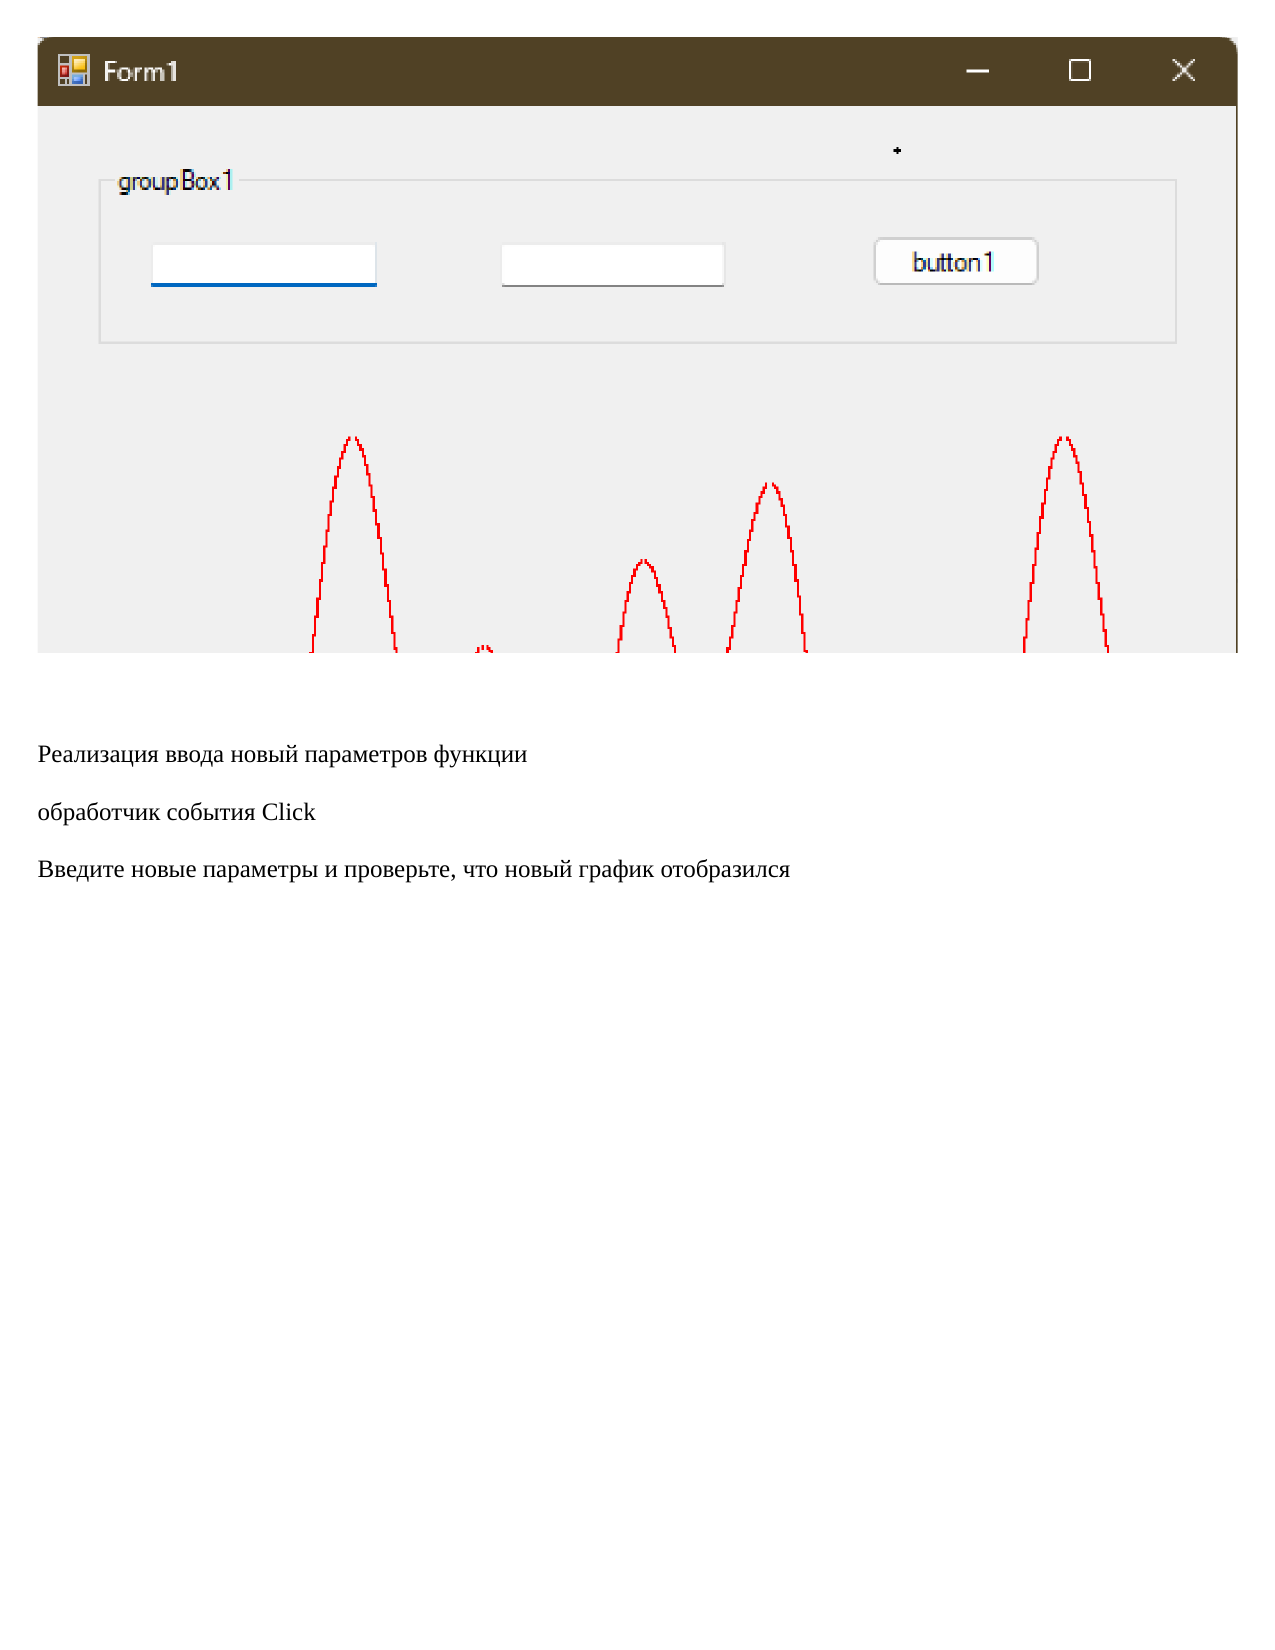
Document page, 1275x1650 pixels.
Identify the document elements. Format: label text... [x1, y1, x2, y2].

text Реализация ввода новый параметров функции [37, 739, 1237, 768]
picture [37, 37, 1238, 653]
text обработчик события Click [37, 797, 1237, 825]
text Введите новые параметры и проверьте, что новый график отобразился [37, 854, 1237, 883]
